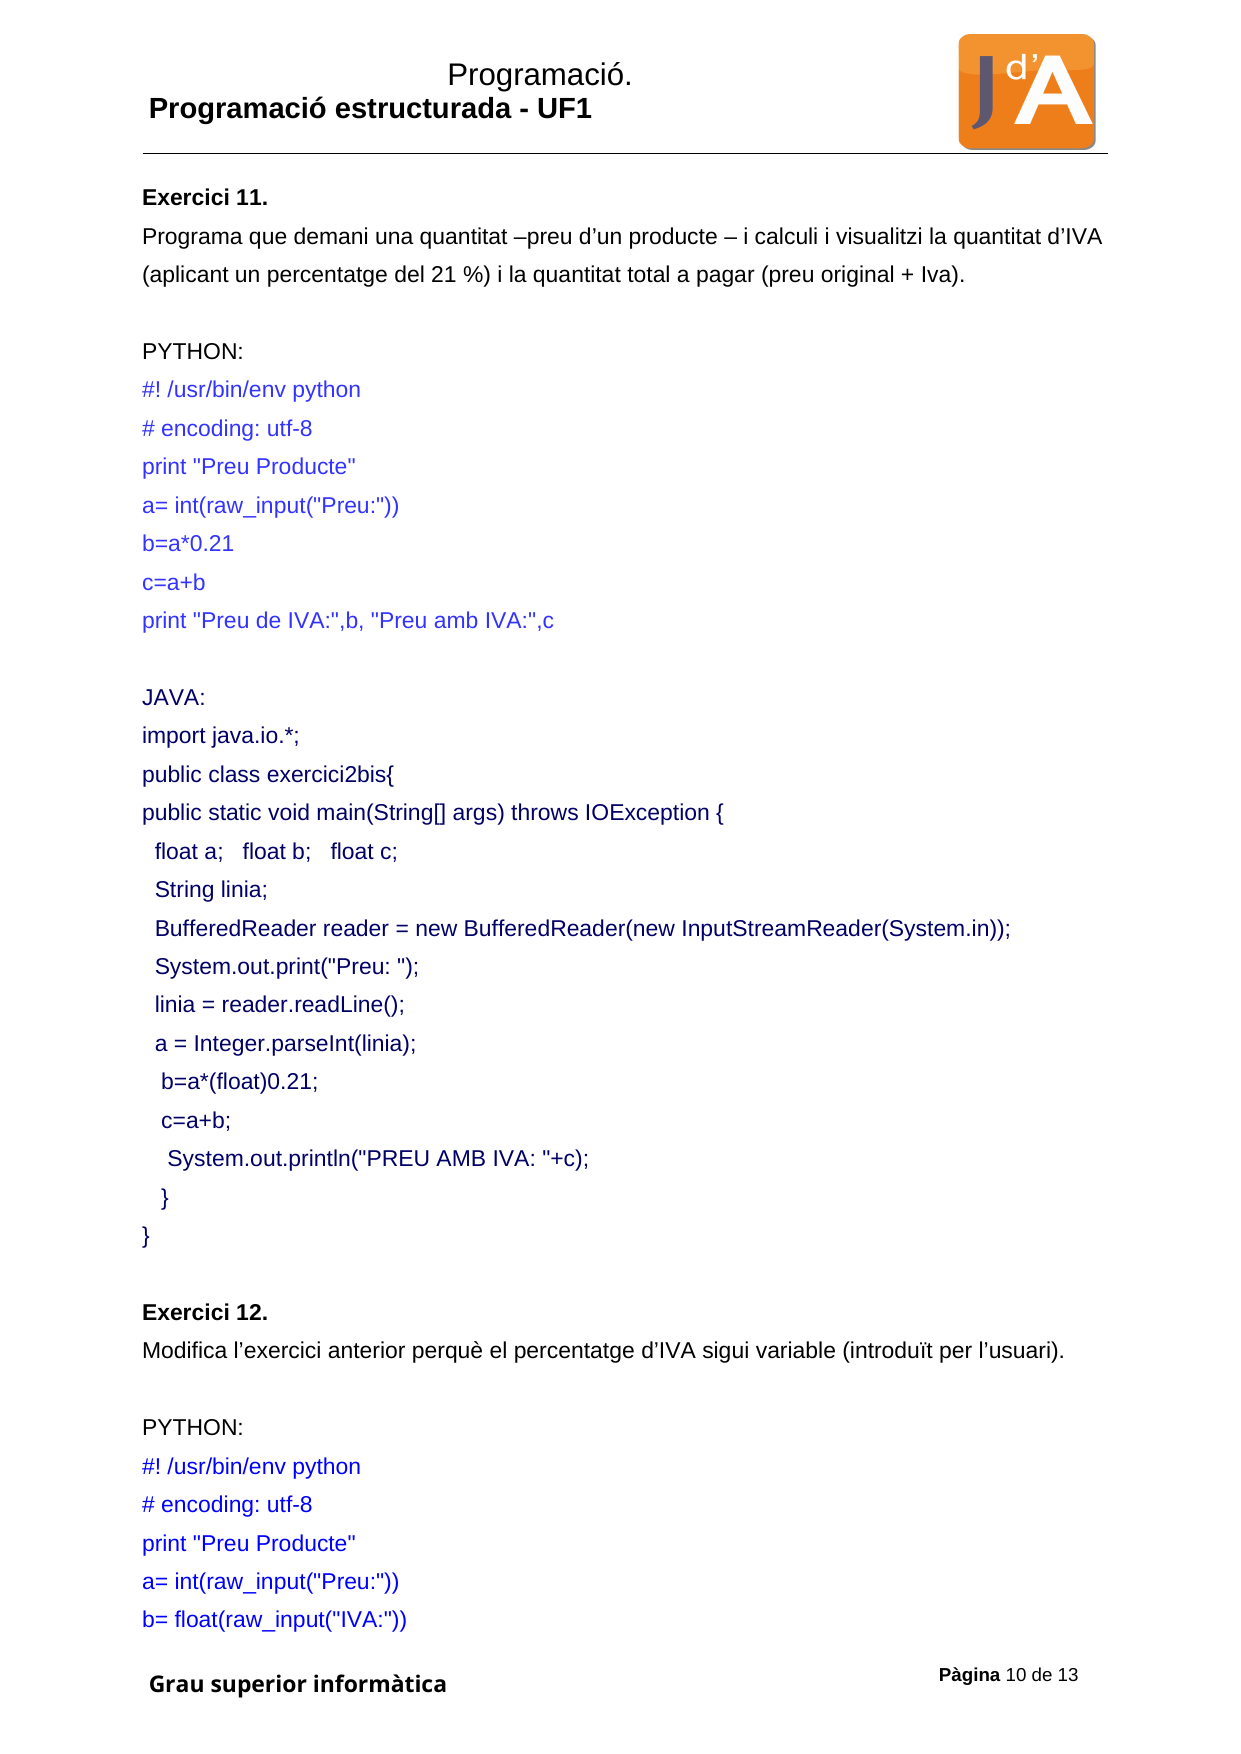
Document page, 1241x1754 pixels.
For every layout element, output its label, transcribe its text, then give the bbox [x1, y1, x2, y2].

text # encoding: utf-8 [142, 416, 1107, 441]
text JAVA: [142, 685, 1107, 710]
text linia = reader.readLine(); [142, 992, 1107, 1018]
text PYTHON: [142, 1415, 1107, 1441]
text print "Preu Producte" [142, 1530, 1107, 1556]
text #! /usr/bin/env python [142, 1453, 1107, 1479]
text float a; float b; float c; [142, 838, 1107, 864]
text } [142, 1223, 1107, 1248]
text import java.io.*; [142, 723, 1107, 749]
picture [958, 34, 1096, 150]
text } [142, 1184, 1107, 1210]
text c=a+b [142, 569, 1107, 595]
text PYTHON: [142, 339, 1107, 364]
text Programa que demani una quantitat –preu d’un producte – i calculi i visualitzi la quantitat d’IVA (aplicant un percentatge del 21 %) i la quantitat total a pagar (preu original + Iva). [142, 223, 1107, 287]
text public class exercici2bis{ [142, 762, 1107, 787]
text Exercici 12. [142, 1300, 1107, 1325]
text print "Preu Producte" [142, 454, 1107, 480]
text c=a+b; [142, 1107, 1107, 1133]
text print "Preu de IVA:",b, "Preu amb IVA:",c [142, 608, 1107, 633]
text # encoding: utf-8 [142, 1492, 1107, 1517]
text System.out.println("PREU AMB IVA: "+c); [142, 1146, 1107, 1172]
text BufferedReader reader = new BufferedReader(new InputStreamReader(System.in)); [142, 915, 1107, 941]
text a= int(raw_input("Preu:")) [142, 492, 1107, 518]
text a= int(raw_input("Preu:")) [142, 1569, 1107, 1594]
text Modifica l’exercici anterior perquè el percentatge d’IVA sigui variable (introduït per l’usuari). [142, 1338, 1107, 1364]
text b=a*(float)0.21; [142, 1069, 1107, 1095]
text #! /usr/bin/env python [142, 377, 1107, 403]
text Exercici 11. [142, 185, 1107, 211]
text String linia; [142, 877, 1107, 902]
text b=a*0.21 [142, 531, 1107, 557]
text a = Integer.parseInt(linia); [142, 1031, 1107, 1056]
text b= float(raw_input("IVA:")) [142, 1607, 1107, 1633]
text System.out.print("Preu: "); [142, 954, 1107, 979]
text public static void main(String[] args) throws IOException { [142, 800, 1107, 826]
